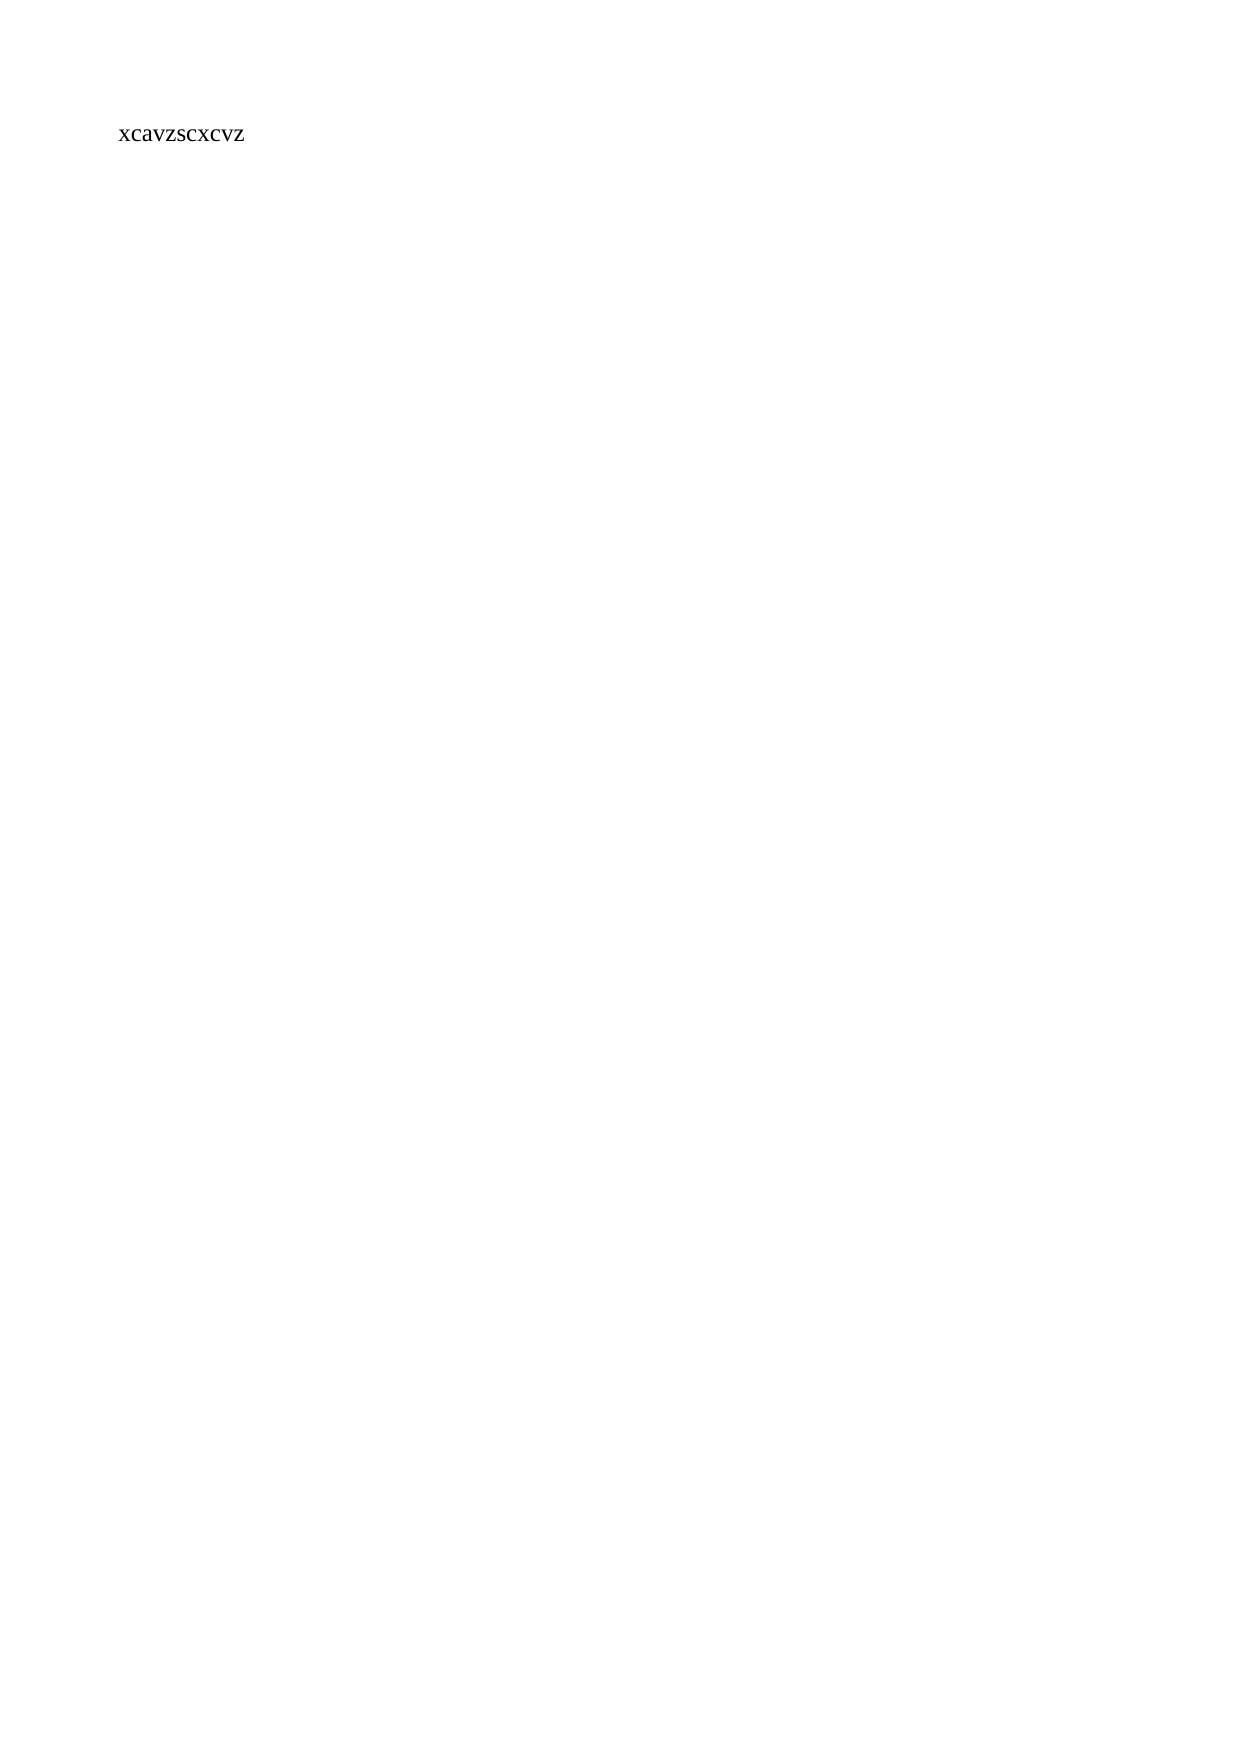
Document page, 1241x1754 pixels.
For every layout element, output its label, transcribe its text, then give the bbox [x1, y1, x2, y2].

text xcavzscxcvz [118, 118, 1122, 147]
